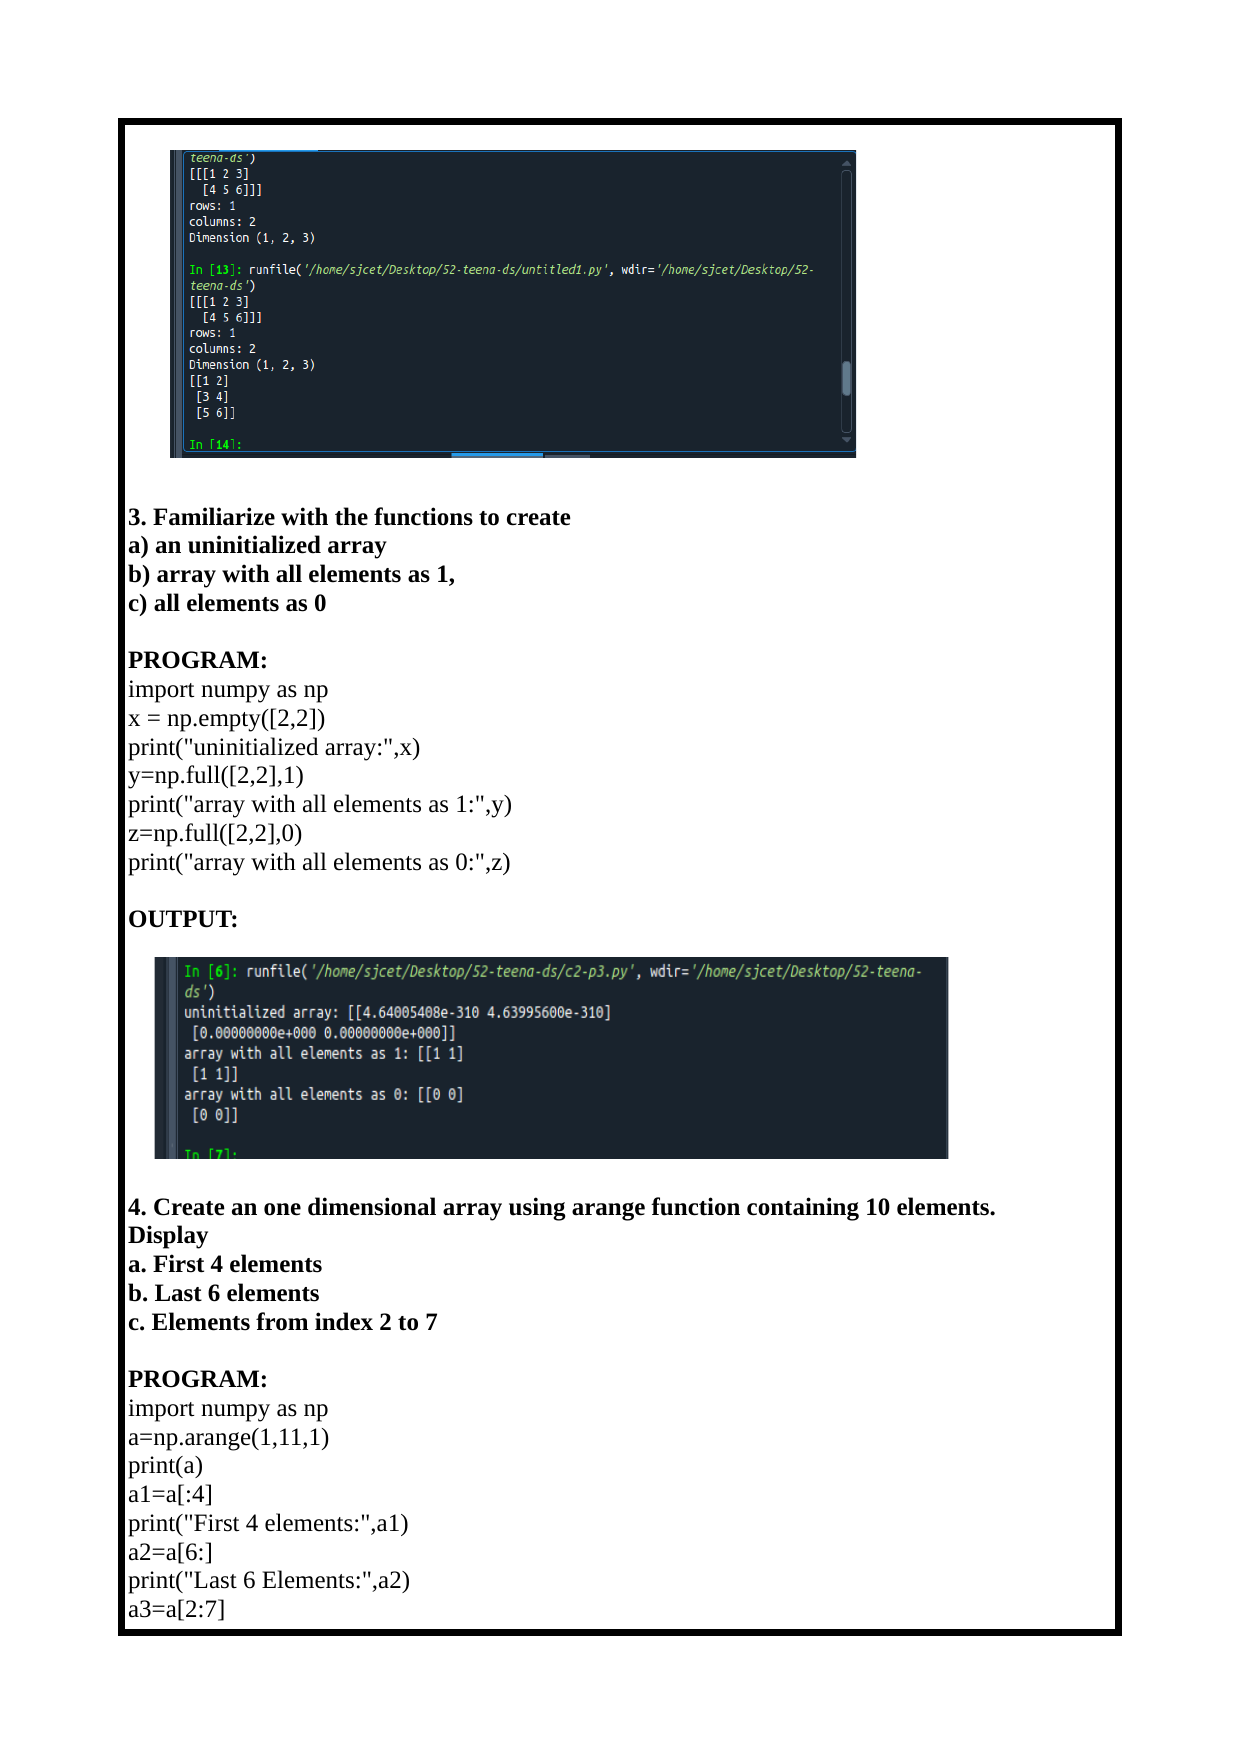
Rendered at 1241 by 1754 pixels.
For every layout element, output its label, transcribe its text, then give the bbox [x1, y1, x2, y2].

text a3=a[2:7] [128, 1594, 1112, 1623]
text print(a) [128, 1450, 1112, 1479]
text import numpy as np [128, 1393, 1112, 1422]
text PROGRAM: [128, 645, 1112, 674]
text 4. Create an one dimensional array using arange function containing 10 elements. [128, 1192, 1112, 1220]
text 3. Familiarize with the functions to create [128, 502, 1112, 530]
text x = np.empty([2,2]) [128, 703, 1112, 732]
text print("array with all elements as 1:",y) [128, 789, 1112, 818]
text b) array with all elements as 1, [128, 559, 1112, 588]
text a=np.arange(1,11,1) [128, 1422, 1112, 1450]
text print("Last 6 Elements:",a2) [128, 1565, 1112, 1594]
text a) an uninitialized array [128, 530, 1112, 559]
text Display [128, 1220, 1112, 1249]
text print("uninitialized array:",x) [128, 732, 1112, 760]
text c. Elements from index 2 to 7 [128, 1307, 1112, 1335]
text import numpy as np [128, 674, 1112, 703]
text y=np.full([2,2],1) [128, 760, 1112, 789]
text print("First 4 elements:",a1) [128, 1508, 1112, 1537]
text b. Last 6 elements [128, 1278, 1112, 1307]
text z=np.full([2,2],0) [128, 818, 1112, 847]
text a1=a[:4] [128, 1479, 1112, 1508]
text OUTPUT: [128, 904, 1112, 933]
text a2=a[6:] [128, 1537, 1112, 1565]
text a. First 4 elements [128, 1249, 1112, 1278]
text PROGRAM: [128, 1364, 1112, 1393]
text c) all elements as 0 [128, 588, 1112, 617]
picture [910, 957, 949, 1159]
text print("array with all elements as 0:",z) [128, 847, 1112, 875]
